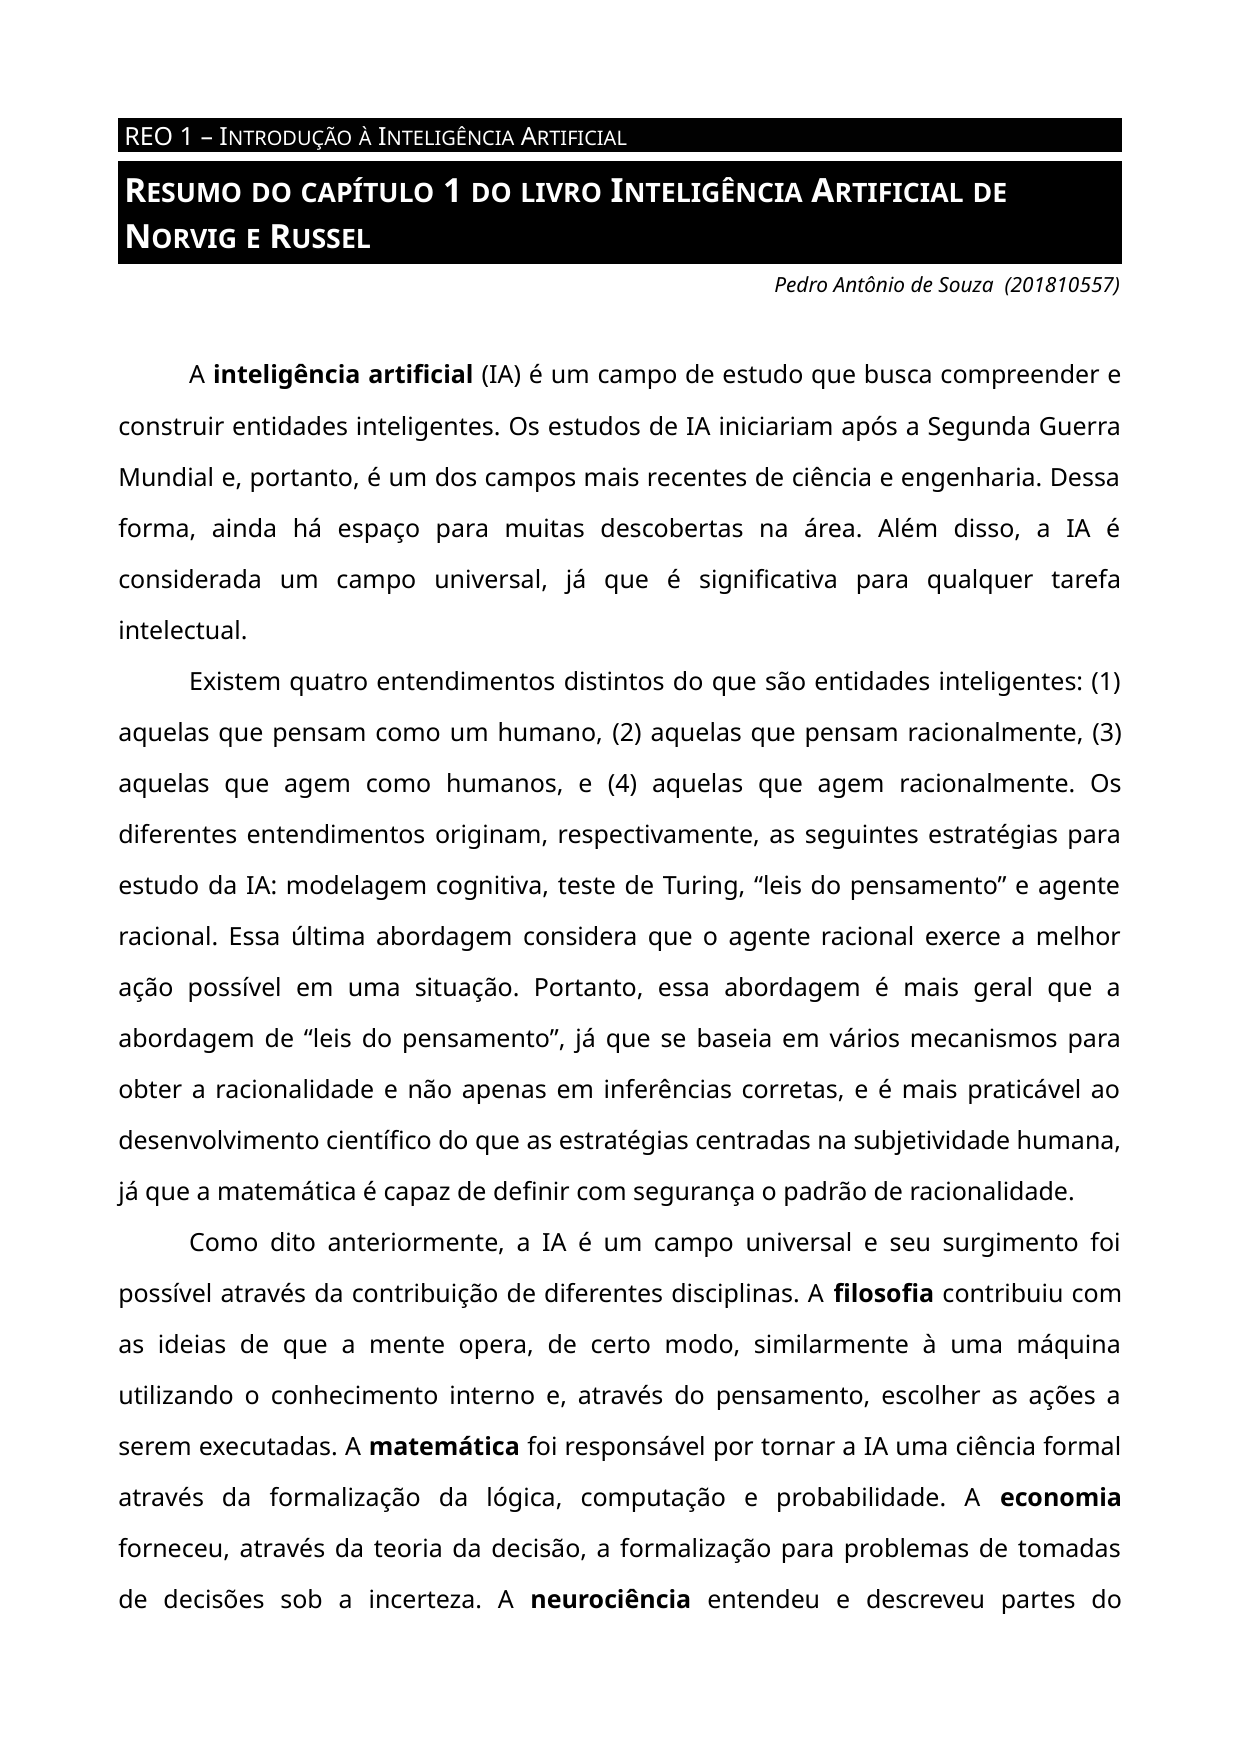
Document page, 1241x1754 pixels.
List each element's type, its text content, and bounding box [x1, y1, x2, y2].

text REO 1 – Introdução à Inteligência Artificial [118, 118, 1122, 152]
text A inteligência artificial (IA) é um campo de estudo que busca compreender e construir entidades inteligentes. Os estudos de IA iniciariam após a Segunda Guerra Mundial e, portanto, é um dos campos mais recentes de ciência e engenharia. Dessa forma, ainda há espaço para muitas descobertas na área. Além disso, a IA é considerada um campo universal, já que é significativa para qualquer tarefa intelectual. [118, 357, 1122, 646]
text Como dito anteriormente, a IA é um campo universal e seu surgimento foi possível através da contribuição de diferentes disciplinas. A filosofia contribuiu com as ideias de que a mente opera, de certo modo, similarmente à uma máquina utilizando o conhecimento interno e, através do pensamento, escolher as ações a serem executadas. A matemática foi responsável por tornar a IA uma ciência formal através da formalização da lógica, computação e probabilidade. A economia forneceu, através da teoria da decisão, a formalização para problemas de tomadas de decisões sob a incerteza. A neurociência entendeu e descreveu partes do [118, 1225, 1122, 1616]
text Pedro Antônio de Souza (201810557) [118, 270, 1122, 298]
text Existem quatro entendimentos distintos do que são entidades inteligentes: (1) aquelas que pensam como um humano, (2) aquelas que pensam racionalmente, (3) aquelas que agem como humanos, e (4) aquelas que agem racionalmente. Os diferentes entendimentos originam, respectivamente, as seguintes estratégias para estudo da IA: modelagem cognitiva, teste de Turing, “leis do pensamento” e agente racional. Essa última abordagem considera que o agente racional exerce a melhor ação possível em uma situação. Portanto, essa abordagem é mais geral que a abordagem de “leis do pensamento”, já que se baseia em vários mecanismos para obter a racionalidade e não apenas em inferências corretas, e é mais praticável ao desenvolvimento científico do que as estratégias centradas na subjetividade humana, já que a matemática é capaz de definir com segurança o padrão de racionalidade. [118, 663, 1122, 1208]
text Resumo do capítulo 1 do livro Inteligência Artificial de Norvig e Russel [118, 161, 1122, 264]
